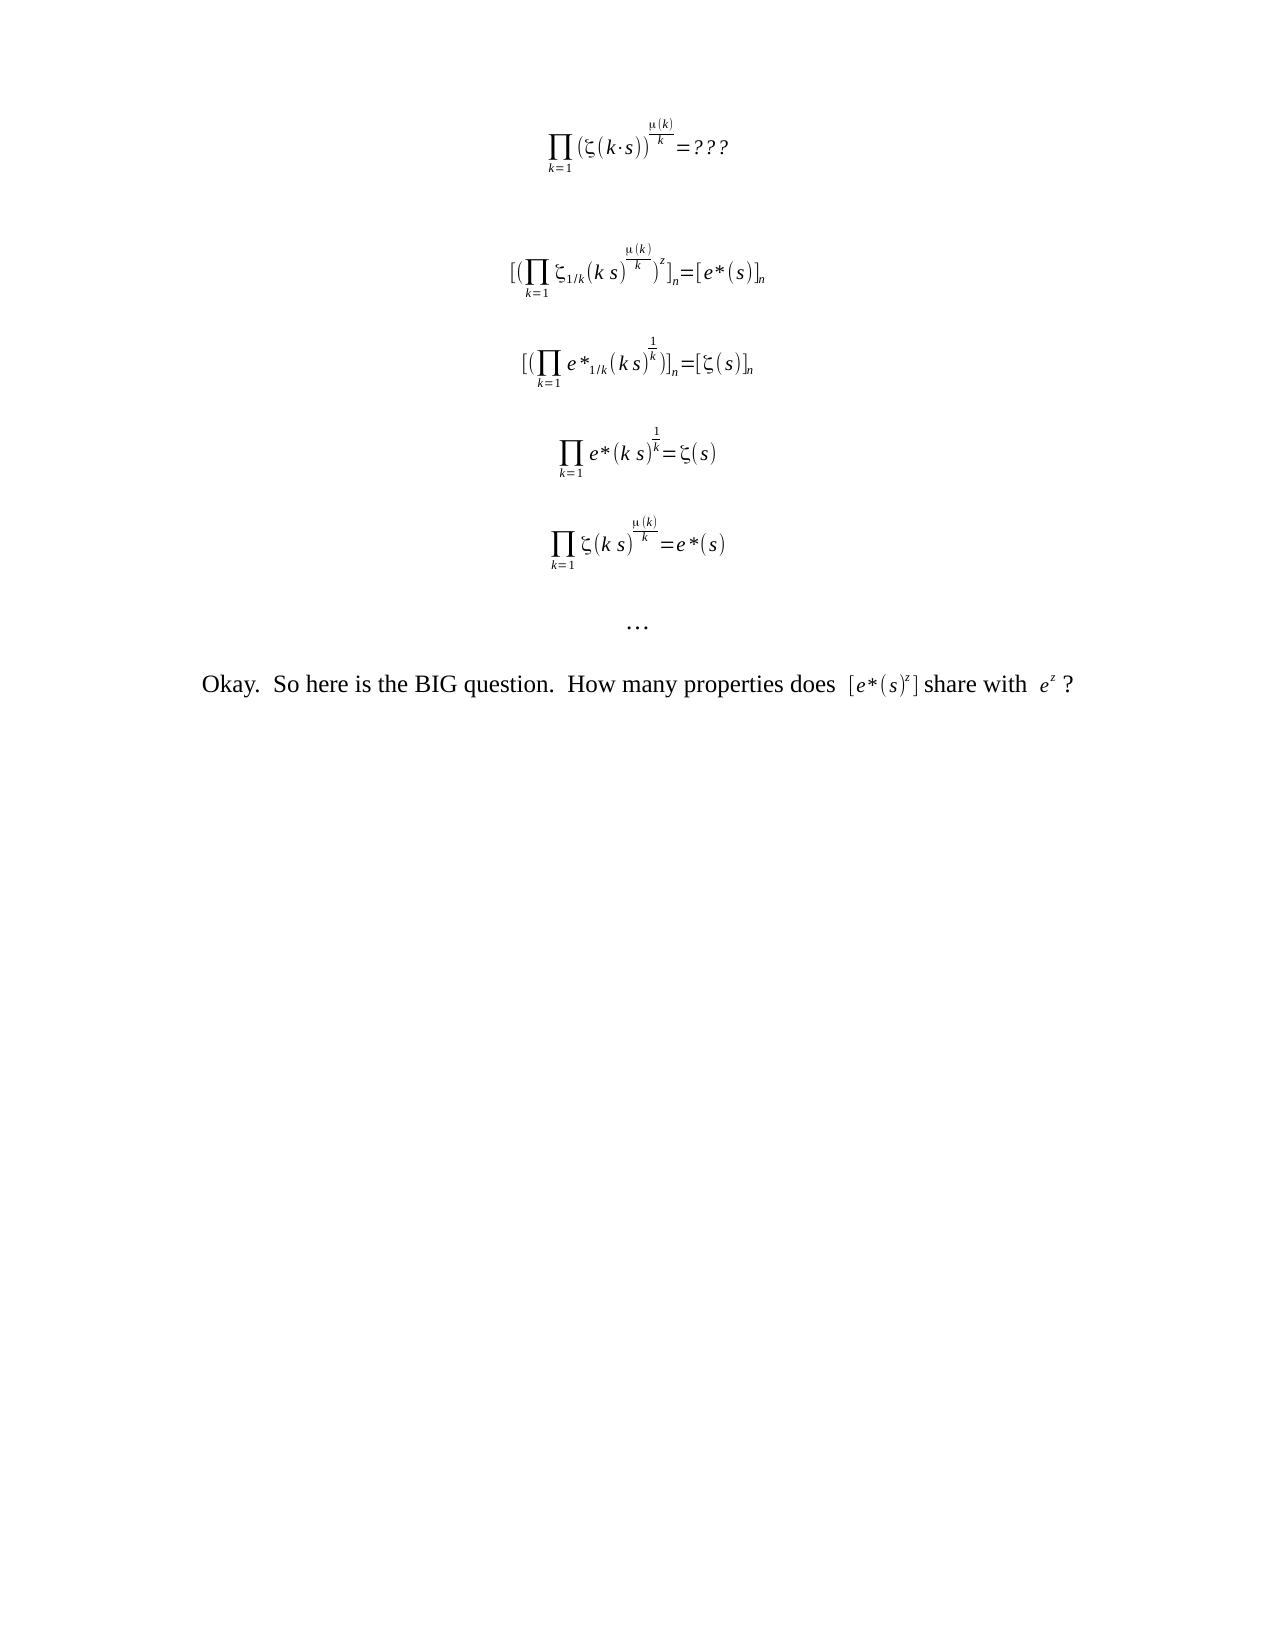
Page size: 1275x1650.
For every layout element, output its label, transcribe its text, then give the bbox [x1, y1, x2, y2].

text … [118, 606, 1157, 635]
text Okay. So here is the BIG question. How many properties does share with ? [118, 669, 1157, 698]
